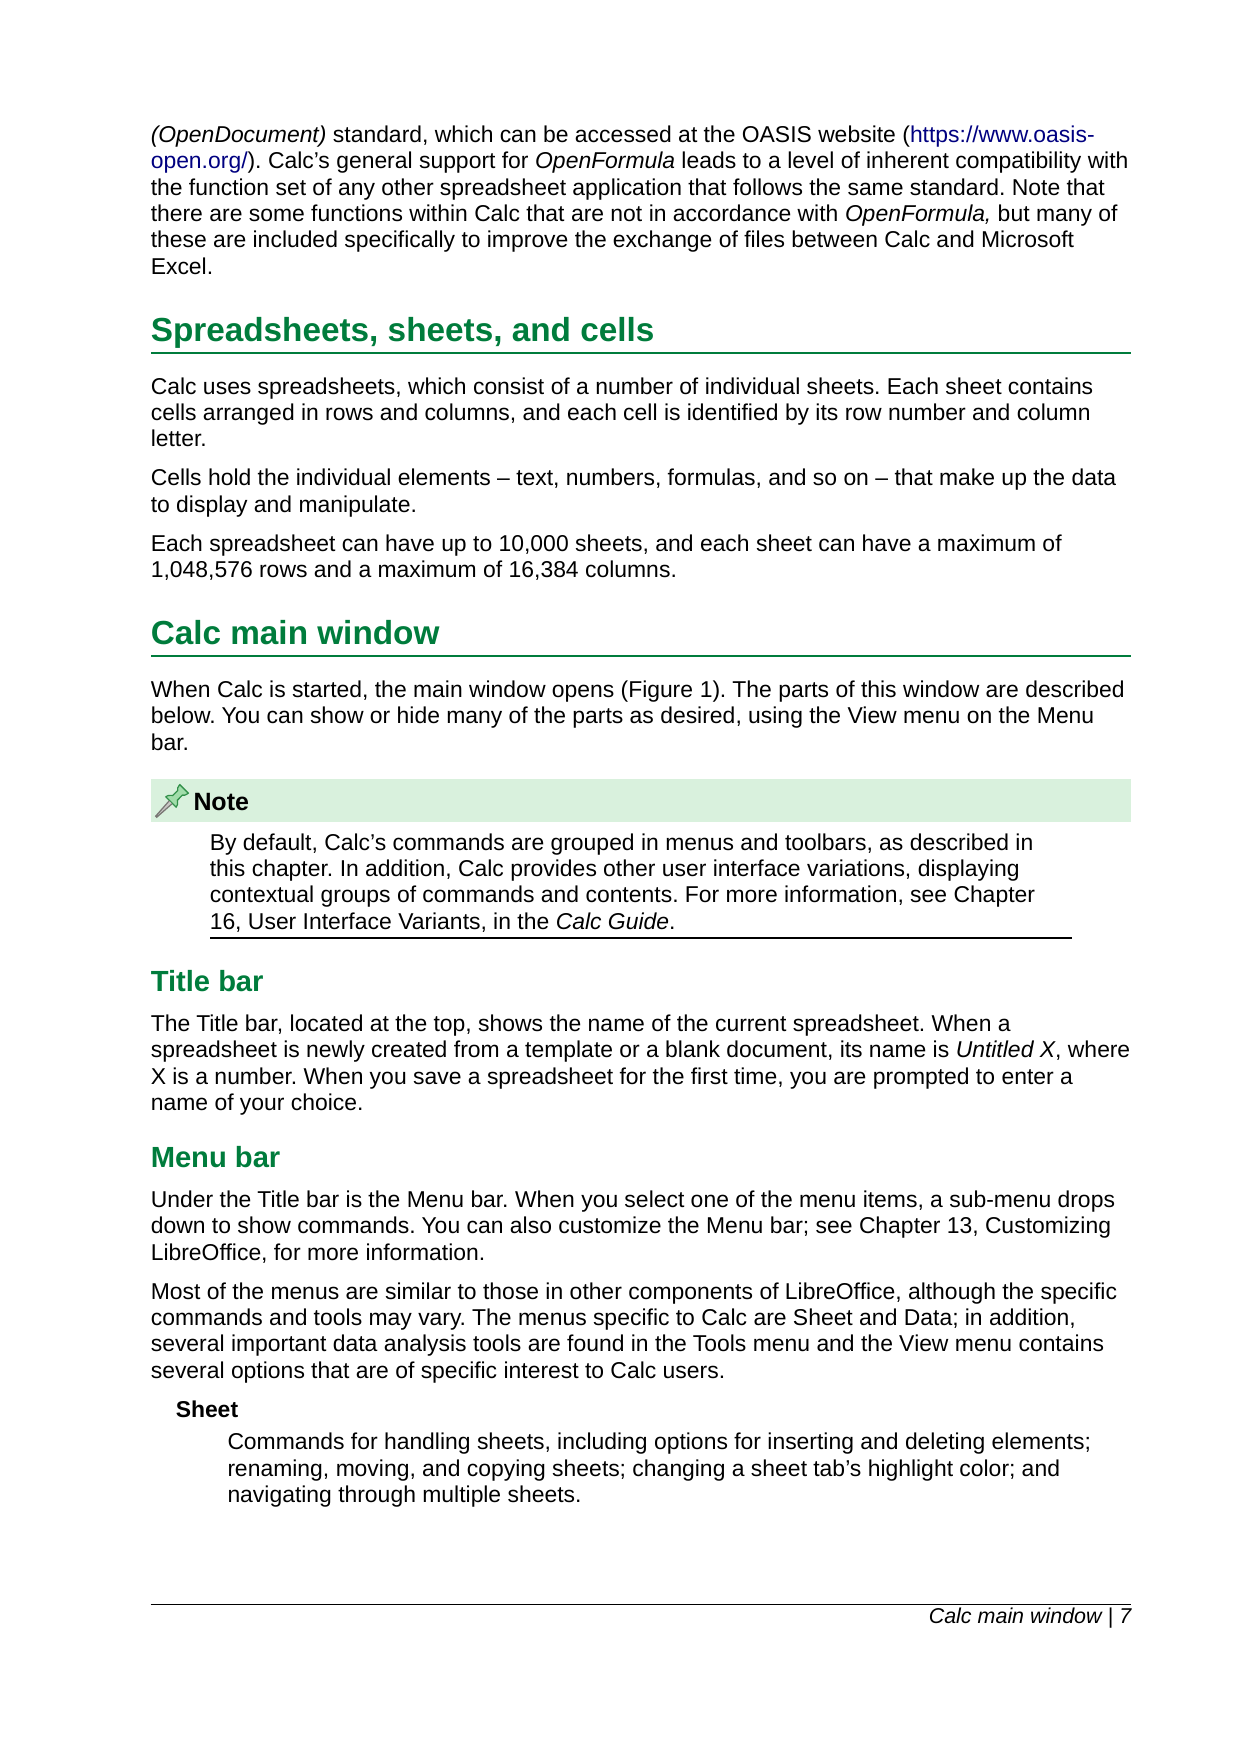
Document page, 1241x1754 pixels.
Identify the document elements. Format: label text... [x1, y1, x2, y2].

list Most of the menus are similar to those in other components of LibreOffice, although the specific commands and tools may vary. The menus specific to Calc are Sheet and Data; in addition, several important data analysis tools are found in the Tools menu and the View menu contains several options that are of specific interest to Calc users. [151, 1278, 1131, 1383]
subtitle Menu bar [151, 1140, 1131, 1174]
text By default, Calc’s commands are grouped in menus and toolbars, as described in this chapter. In addition, Calc provides other user interface variations, displaying contextual groups of commands and contents. For more information, see Chapter 16, User Interface Variants, in the Calc Guide. [209, 829, 1072, 939]
text The Title bar, located at the top, shows the name of the current spreadsheet. When a spreadsheet is newly created from a template or a blank document, its name is Untitled X, where X is a number. When you save a spreadsheet for the first time, you are prompted to enter a name of your choice. [151, 1010, 1131, 1115]
text (OpenDocument) standard, which can be accessed at the OASIS website (https://www.oasis-open.org/). Calc’s general support for OpenFormula leads to a level of inherent compatibility with the function set of any other spreadsheet application that follows the same standard. Note that there are some functions within Calc that are not in accordance with OpenFormula, but many of these are included specifically to improve the exchange of files between Calc and Microsoft Excel. [151, 121, 1131, 279]
text Commands for handling sheets, including options for inserting and deleting elements; renaming, moving, and copying sheets; changing a sheet tab’s highlight color; and navigating through multiple sheets. [227, 1428, 1131, 1507]
subtitle Title bar [151, 964, 1131, 997]
text When Calc is started, the main window opens (Figure 1). The parts of this window are described below. You can show or hide many of the parts as desired, using the View menu on the Menu bar. [151, 676, 1131, 755]
text Calc uses spreadsheets, which consist of a number of individual sheets. Each sheet contains cells arranged in rows and columns, and each cell is identified by its row number and column letter. [151, 373, 1131, 452]
subtitle Note [151, 779, 1131, 822]
text Sheet [176, 1396, 1131, 1422]
subtitle Calc main window [151, 613, 1131, 655]
text Cells hold the individual elements – text, numbers, formulas, and so on – that make up the data to display and manipulate. [151, 464, 1131, 517]
text Each spreadsheet can have up to 10,000 sheets, and each sheet can have a maximum of 1,048,576 rows and a maximum of 16,384 columns. [151, 529, 1131, 582]
subtitle Spreadsheets, sheets, and cells [151, 310, 1131, 352]
text Under the Title bar is the Menu bar. When you select one of the menu items, a sub-menu drops down to show commands. You can also customize the Menu bar; see Chapter 13, Customizing LibreOffice, for more information. [151, 1186, 1131, 1265]
